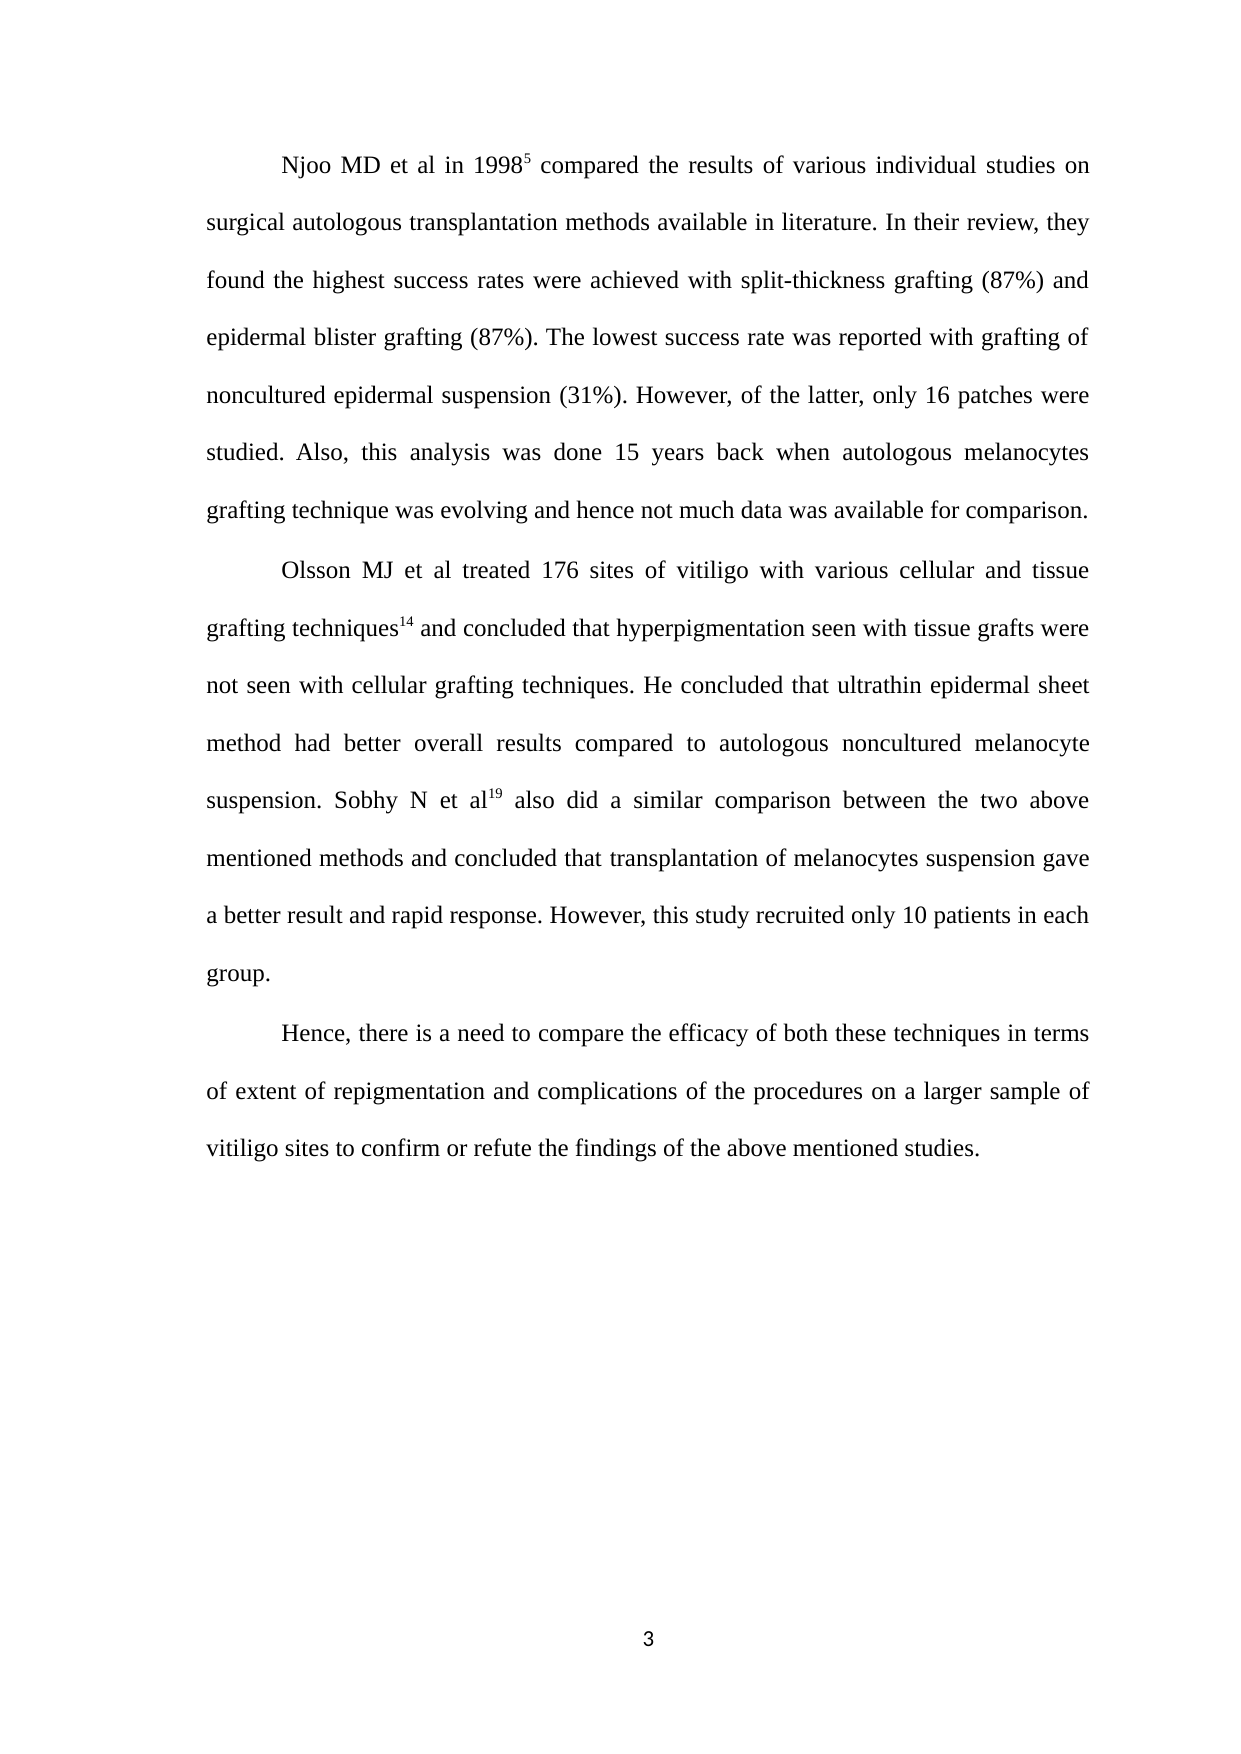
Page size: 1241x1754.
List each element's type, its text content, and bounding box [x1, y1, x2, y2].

text Njoo MD et al in 19985 compared the results of various individual studies on surgical autologous transplantation methods available in literature. In their review, they found the highest success rates were achieved with split-thickness grafting (87%) and epidermal blister grafting (87%). The lowest success rate was reported with grafting of noncultured epidermal suspension (31%). However, of the latter, only 16 patches were studied. Also, this analysis was done 15 years back when autologous melanocytes grafting technique was evolving and hence not much data was available for comparison. [206, 150, 1090, 524]
text Hence, there is a need to compare the efficacy of both these techniques in terms of extent of repigmentation and complications of the procedures on a larger sample of vitiligo sites to confirm or refute the findings of the above mentioned studies. [206, 1018, 1090, 1162]
text Olsson MJ et al treated 176 sites of vitiligo with various cellular and tissue grafting techniques14 and concluded that hyperpigmentation seen with tissue grafts were not seen with cellular grafting techniques. He concluded that ultrathin epidermal sheet method had better overall results compared to autologous noncultured melanocyte suspension. Sobhy N et al19 also did a similar comparison between the two above mentioned methods and concluded that transplantation of melanocytes suspension gave a better result and rapid response. However, this study recruited only 10 patients in each group. [206, 555, 1090, 987]
